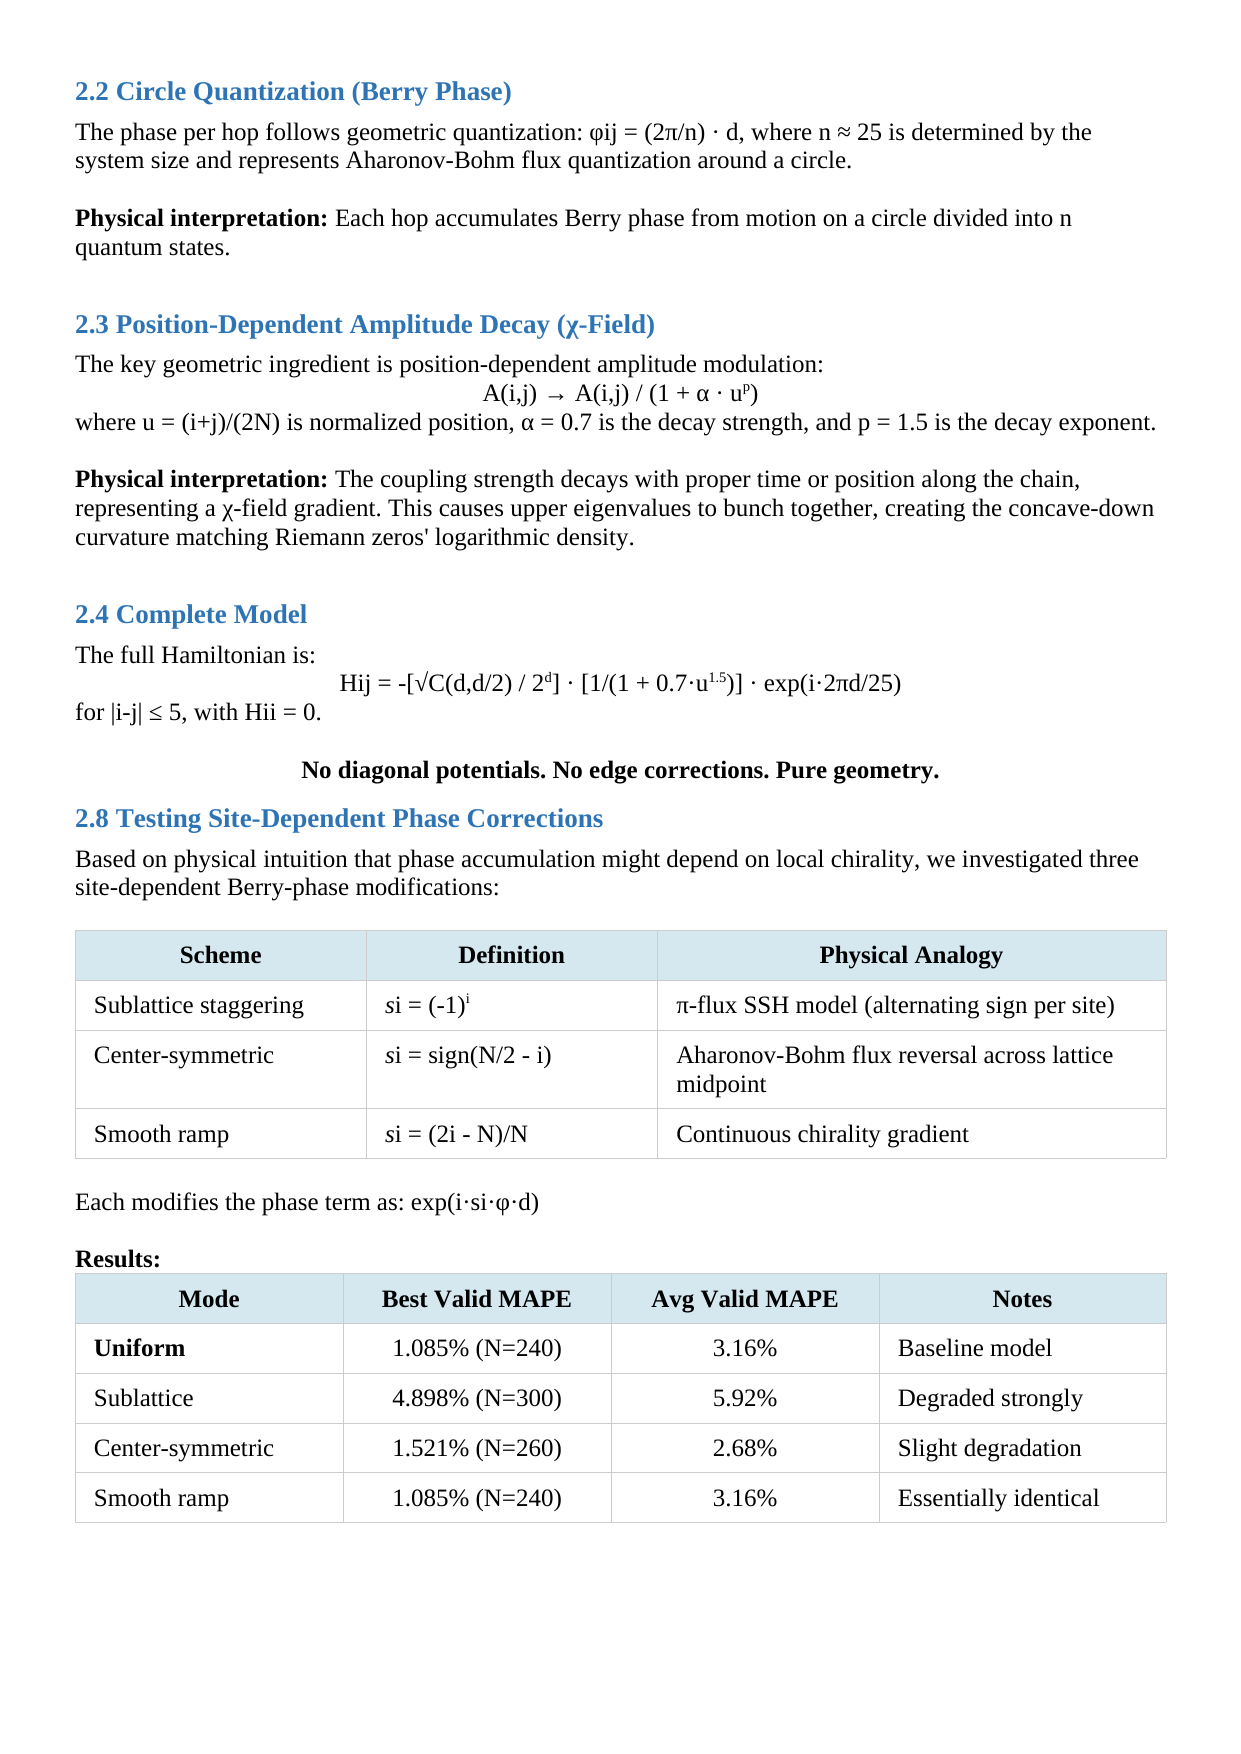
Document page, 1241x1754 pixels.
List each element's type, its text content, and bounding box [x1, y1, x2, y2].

table_cell Essentially identical [880, 1473, 1166, 1522]
text for |i-j| ≤ 5, with Hii = 0. [75, 697, 1166, 726]
table_cell Smooth ramp [76, 1473, 343, 1522]
text The phase per hop follows geometric quantization: φij = (2π/n) · d, where n ≈ 25 is determined by the system size and represents Aharonov-Bohm flux quantization around a circle. [75, 117, 1166, 174]
table_cell 3.16% [612, 1473, 879, 1522]
table_cell Smooth ramp [76, 1109, 366, 1158]
text Each modifies the phase term as: exp(i·si·φ·d) [75, 1187, 1166, 1216]
table_cell si = (-1)i [367, 981, 657, 1029]
text Based on physical intuition that phase accumulation might depend on local chirality, we investigated three site-dependent Berry-phase modifications: [75, 844, 1166, 901]
text Results: [75, 1244, 1166, 1273]
table_cell 3.16% [612, 1324, 879, 1373]
subtitle 2.4 Complete Model [75, 598, 1166, 629]
table_cell 4.898% (N=300) [344, 1374, 611, 1422]
table_header Definition [367, 931, 657, 980]
table_cell si = sign(N/2 - i) [367, 1031, 657, 1108]
table_cell Center-symmetric [76, 1031, 366, 1108]
subtitle 2.8 Testing Site-Dependent Phase Corrections [75, 802, 1166, 833]
table_cell π-flux SSH model (alternating sign per site) [658, 981, 1166, 1029]
table_header Physical Analogy [658, 931, 1166, 980]
text Hij = -[√C(d,d/2) / 2d] · [1/(1 + 0.7·u1.5)] · exp(i·2πd/25) [75, 668, 1166, 697]
table_cell si = (2i - N)/N [367, 1109, 657, 1158]
table_header Scheme [76, 931, 366, 980]
table_cell Sublattice staggering [76, 981, 366, 1029]
text where u = (i+j)/(2N) is normalized position, α = 0.7 is the decay strength, and p = 1.5 is the decay exponent. [75, 407, 1166, 436]
text A(i,j) → A(i,j) / (1 + α · up) [75, 378, 1166, 407]
table_cell Continuous chirality gradient [658, 1109, 1166, 1158]
table_cell Baseline model [880, 1324, 1166, 1373]
table_header Avg Valid MAPE [612, 1274, 879, 1323]
table_header Mode [76, 1274, 343, 1323]
table_cell 1.521% (N=260) [344, 1424, 611, 1472]
table_cell Slight degradation [880, 1424, 1166, 1472]
table_cell 2.68% [612, 1424, 879, 1472]
table_cell Uniform [76, 1324, 343, 1373]
text Physical interpretation: The coupling strength decays with proper time or position along the chain, representing a χ-field gradient. This causes upper eigenvalues to bunch together, creating the concave-down curvature matching Riemann zeros' logarithmic density. [75, 464, 1166, 551]
text Physical interpretation: Each hop accumulates Berry phase from motion on a circle divided into n quantum states. [75, 203, 1166, 260]
table_header Best Valid MAPE [344, 1274, 611, 1323]
text The key geometric ingredient is position-dependent amplitude modulation: [75, 349, 1166, 378]
text No diagonal potentials. No edge corrections. Pure geometry. [75, 755, 1166, 783]
table_cell Sublattice [76, 1374, 343, 1422]
table_cell 5.92% [612, 1374, 879, 1422]
table_cell Aharonov-Bohm flux reversal across lattice midpoint [658, 1031, 1166, 1108]
subtitle 2.2 Circle Quantization (Berry Phase) [75, 75, 1166, 106]
text The full Hamiltonian is: [75, 640, 1166, 668]
table_cell Degraded strongly [880, 1374, 1166, 1422]
table_cell 1.085% (N=240) [344, 1473, 611, 1522]
table_cell 1.085% (N=240) [344, 1324, 611, 1373]
table_cell Center-symmetric [76, 1424, 343, 1472]
subtitle 2.3 Position-Dependent Amplitude Decay (χ-Field) [75, 308, 1166, 339]
table_header Notes [880, 1274, 1166, 1323]
